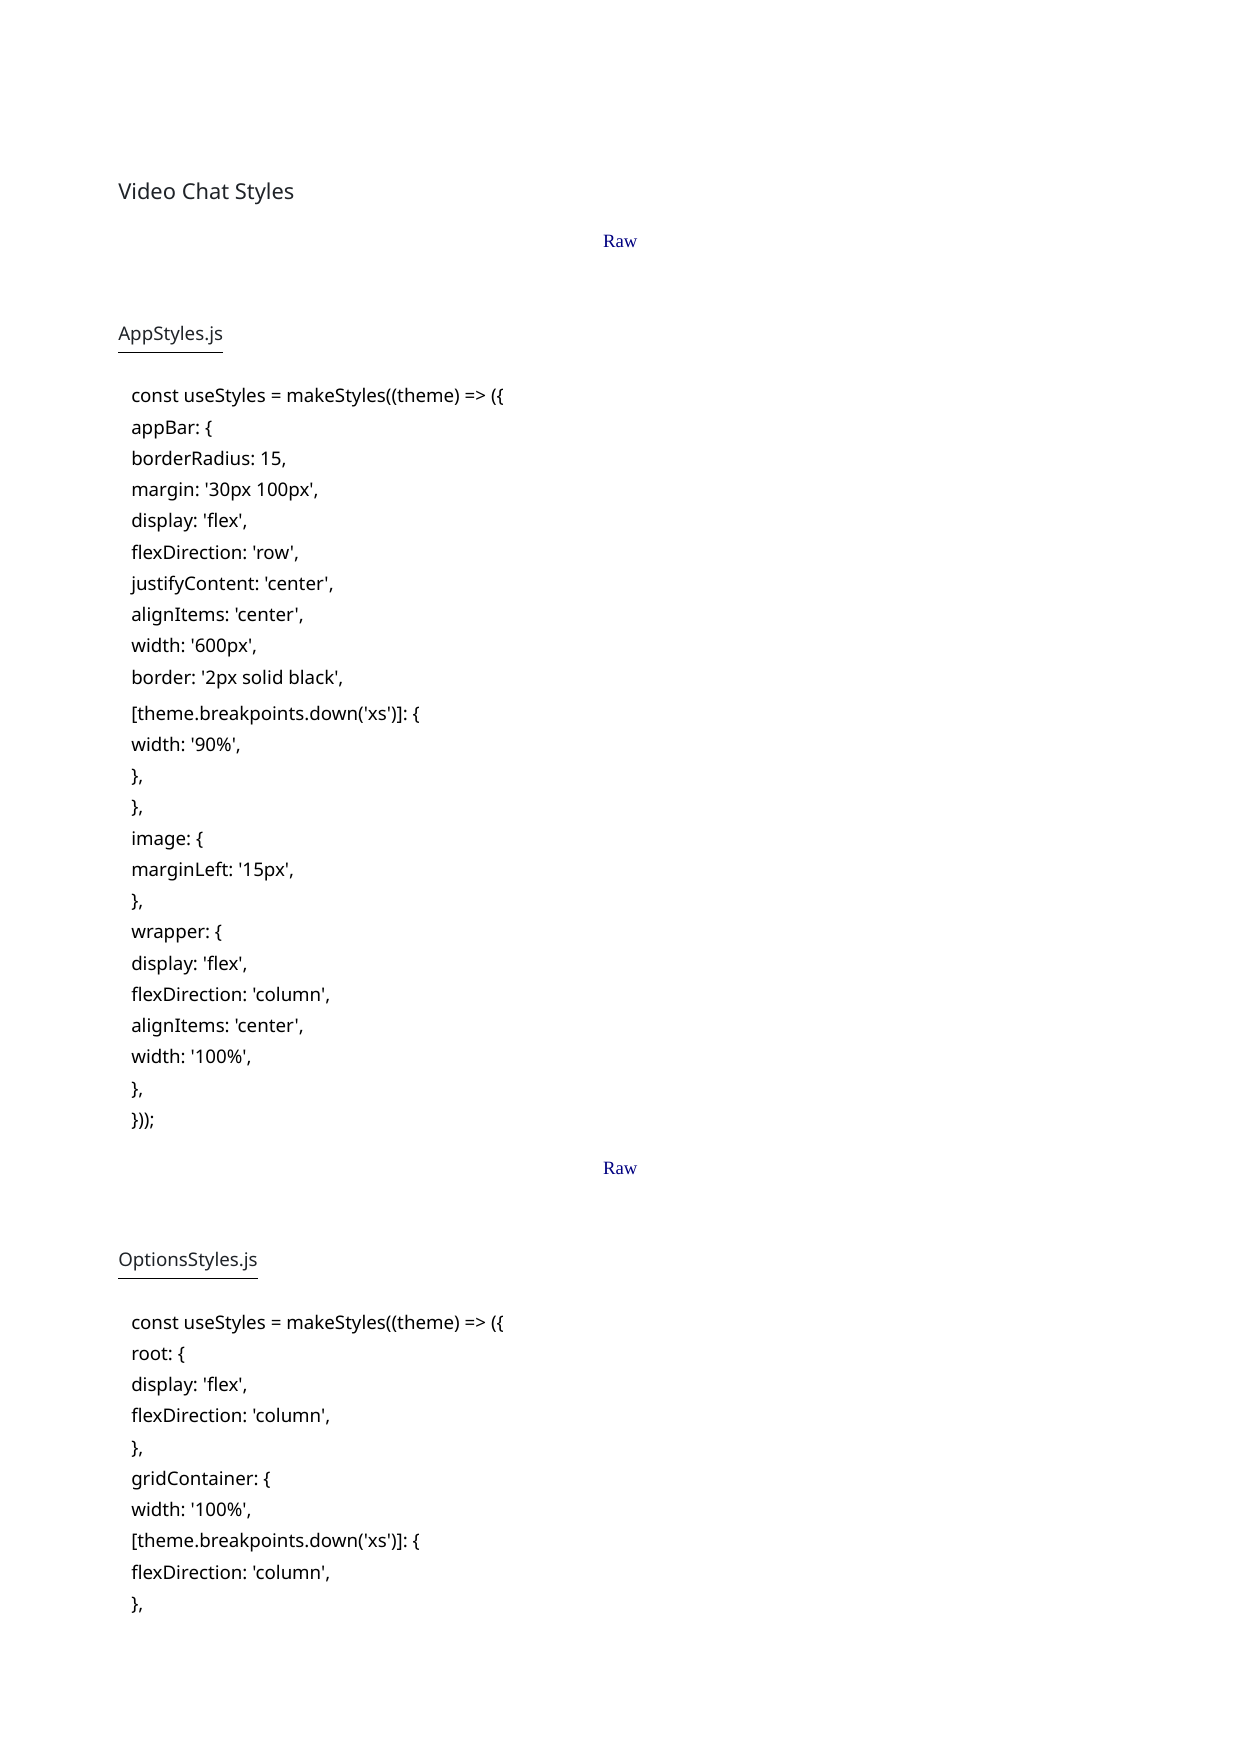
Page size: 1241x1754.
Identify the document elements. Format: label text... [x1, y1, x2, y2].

table_cell }, [131, 757, 575, 788]
table_cell gridContainer: { [131, 1460, 575, 1491]
table_cell [118, 440, 131, 471]
table_cell [118, 1397, 131, 1428]
table_cell [118, 1069, 131, 1101]
table_cell [118, 819, 131, 851]
table_cell [118, 502, 131, 533]
table_cell alignItems: 'center', [131, 1007, 575, 1038]
table_cell [118, 851, 131, 882]
table_cell flexDirection: 'column', [131, 1553, 575, 1584]
table_cell [118, 596, 131, 627]
table_cell width: '100%', [131, 1038, 575, 1069]
table_header const useStyles = makeStyles((theme) => ({ [131, 377, 575, 408]
table_cell [118, 726, 131, 757]
table_header const useStyles = makeStyles((theme) => ({ [131, 1303, 575, 1334]
table_cell alignItems: 'center', [131, 596, 575, 627]
table_cell marginLeft: '15px', [131, 851, 575, 882]
table_cell [118, 694, 131, 726]
table_cell image: { [131, 819, 575, 851]
table_cell }, [131, 788, 575, 819]
table_cell margin: '30px 100px', [131, 471, 575, 502]
table_cell [118, 1553, 131, 1584]
table_cell width: '100%', [131, 1491, 575, 1522]
table_cell flexDirection: 'column', [131, 976, 575, 1007]
table_cell [118, 408, 131, 439]
table_cell width: '600px', [131, 627, 575, 658]
table_cell [118, 565, 131, 596]
table_cell width: '90%', [131, 726, 575, 757]
text Video Chat Styles [118, 176, 1122, 205]
table_cell [118, 1522, 131, 1553]
table_cell [118, 788, 131, 819]
table_cell [118, 533, 131, 564]
table_cell display: 'flex', [131, 502, 575, 533]
table_cell flexDirection: 'row', [131, 533, 575, 564]
table_cell }, [131, 1428, 575, 1459]
table_cell }, [131, 1069, 575, 1101]
table_cell [118, 1038, 131, 1069]
table_cell [118, 976, 131, 1007]
text Raw [118, 230, 1122, 252]
table_cell [118, 1460, 131, 1491]
table_cell })); [131, 1101, 575, 1132]
table_cell root: { [131, 1335, 575, 1366]
table_cell flexDirection: 'column', [131, 1397, 575, 1428]
table_cell [131, 690, 575, 694]
table_cell [118, 1585, 131, 1616]
table_cell [theme.breakpoints.down('xs')]: { [131, 1522, 575, 1553]
text OptionsStyles.js [118, 1228, 1122, 1278]
text AppStyles.js [118, 302, 1122, 352]
table_cell [118, 757, 131, 788]
text Raw [118, 1157, 1122, 1178]
table_cell wrapper: { [131, 913, 575, 944]
table_cell }, [131, 1585, 575, 1616]
table_cell appBar: { [131, 408, 575, 439]
table_cell [118, 690, 131, 694]
table_cell [theme.breakpoints.down('xs')]: { [131, 694, 575, 726]
table_cell [118, 1335, 131, 1366]
table_cell [118, 913, 131, 944]
table_cell [118, 944, 131, 976]
table_header [118, 377, 131, 408]
table_cell display: 'flex', [131, 944, 575, 976]
table_cell [118, 1491, 131, 1522]
table_cell display: 'flex', [131, 1366, 575, 1397]
table_header [118, 1303, 131, 1334]
table_cell [118, 658, 131, 689]
table_cell [118, 1428, 131, 1459]
table_cell [118, 1366, 131, 1397]
table_cell border: '2px solid black', [131, 658, 575, 689]
table_cell justifyContent: 'center', [131, 565, 575, 596]
table_cell [118, 882, 131, 913]
table_cell borderRadius: 15, [131, 440, 575, 471]
table_cell }, [131, 882, 575, 913]
table_cell [118, 627, 131, 658]
table_cell [118, 1101, 131, 1132]
table_cell [118, 471, 131, 502]
table_cell [118, 1007, 131, 1038]
